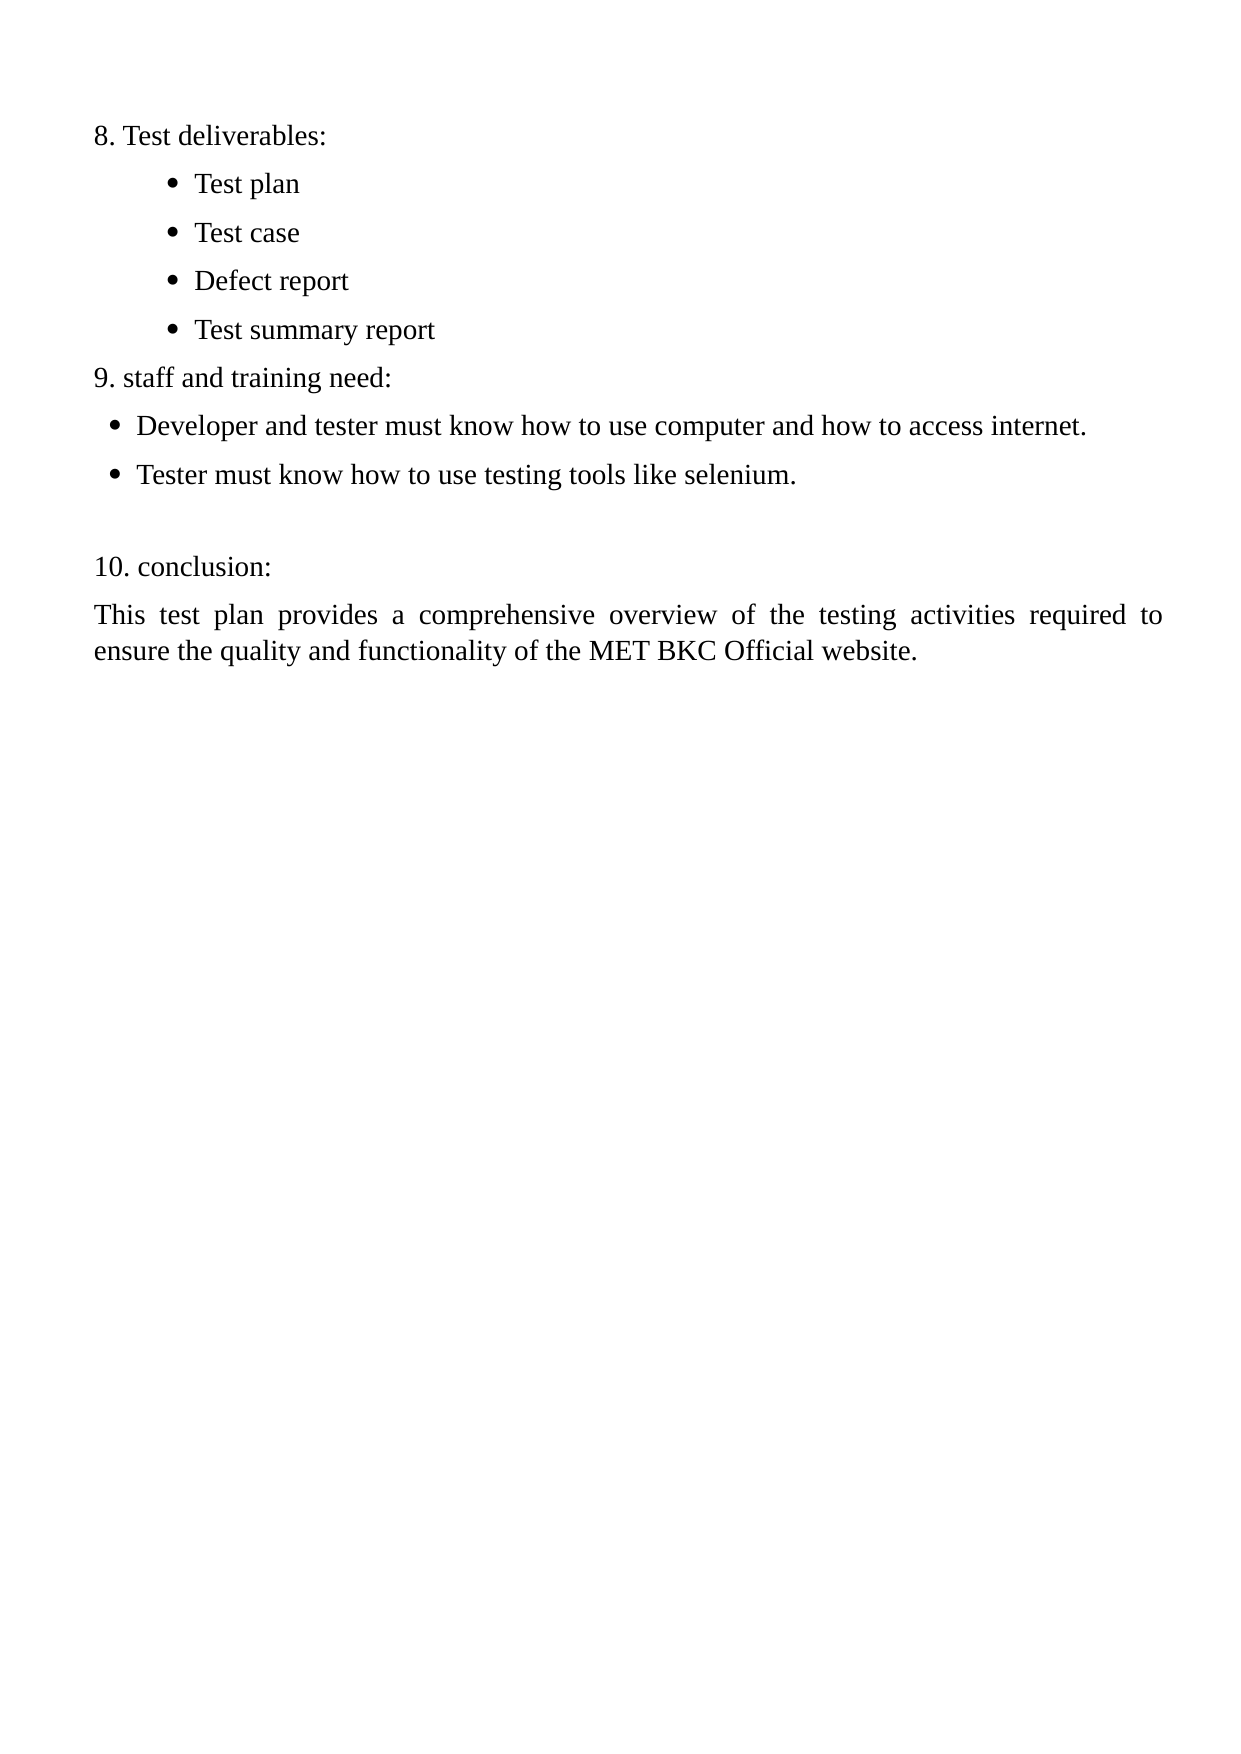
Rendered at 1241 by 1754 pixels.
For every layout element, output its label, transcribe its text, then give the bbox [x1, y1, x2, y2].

text · Test case [94, 215, 1165, 248]
text 8. Test deliverables: [94, 118, 1165, 152]
text · Defect report [94, 263, 1165, 297]
text · Developer and tester must know how to use computer and how to access internet. [72, 408, 1165, 442]
text 10. conclusion: [94, 549, 1165, 582]
text · Test plan [94, 166, 1165, 200]
text · Tester must know how to use testing tools like selenium. [72, 457, 1165, 491]
text This test plan provides a comprehensive overview of the testing activities required to ensure the quality and functionality of the MET BKC Official website. [94, 597, 1165, 666]
text · Test summary report [94, 312, 1165, 345]
text 9. staff and training need: [94, 360, 1165, 394]
